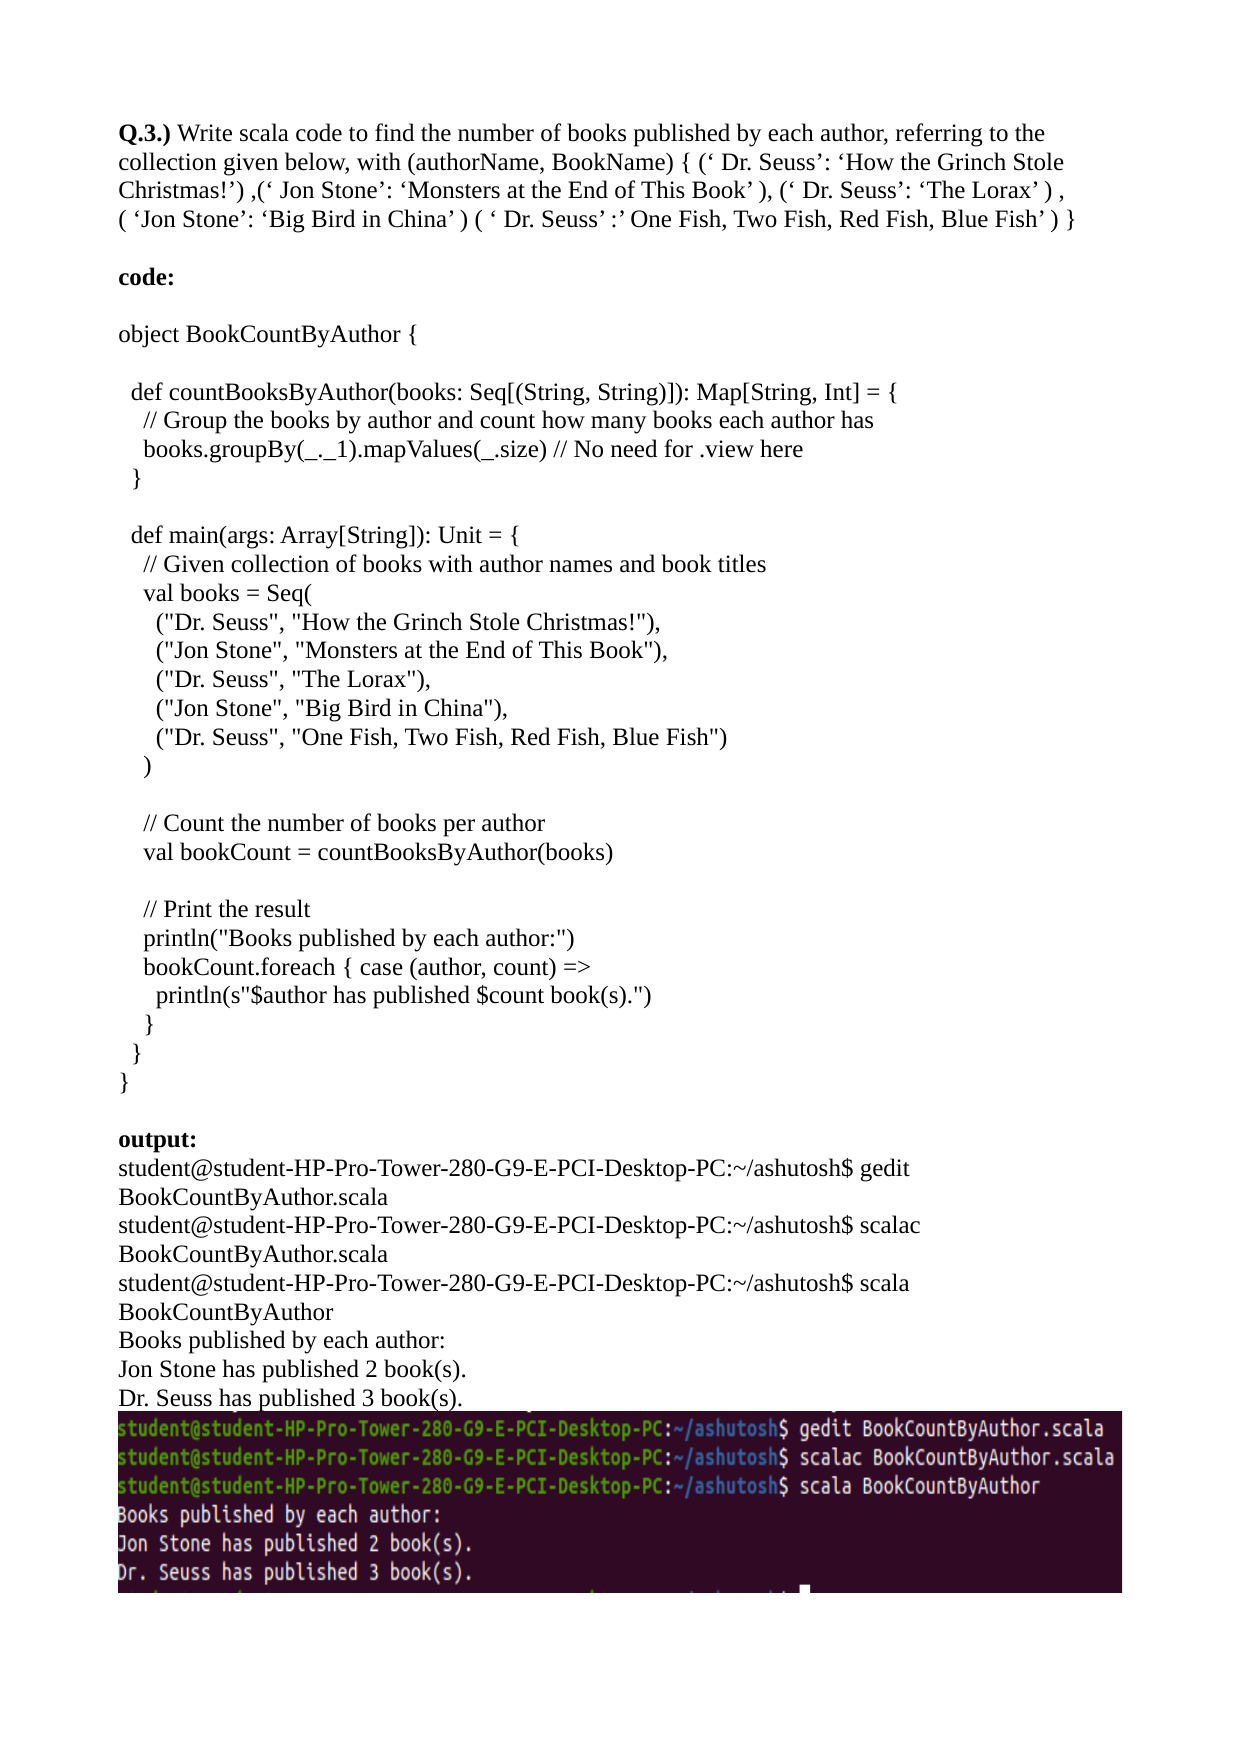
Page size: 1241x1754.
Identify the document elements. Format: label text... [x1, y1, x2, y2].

text student@student-HP-Pro-Tower-280-G9-E-PCI-Desktop-PC:~/ashutosh$ scalac BookCountByAuthor.scala [118, 1211, 1122, 1268]
text Dr. Seuss has published 3 book(s). [118, 1383, 1122, 1411]
text println(s"$author has published $count book(s).") [118, 981, 1122, 1009]
text } [118, 1067, 1122, 1096]
text Q.3.) Write scala code to find the number of books published by each author, referring to the collection given below, with (authorName, BookName) { (‘ Dr. Seuss’: ‘How the Grinch Stole Christmas!’) ,(‘ Jon Stone’: ‘Monsters at the End of This Book’ ), (‘ Dr. Seuss’: ‘The Lorax’ ) ,( ‘Jon Stone’: ‘Big Bird in China’ ) ( ‘ Dr. Seuss’ :’ One Fish, Two Fish, Red Fish, Blue Fish’ ) } [118, 118, 1122, 233]
text } [118, 1009, 1122, 1038]
text object BookCountByAuthor { [118, 319, 1122, 348]
text val books = Seq( [118, 578, 1122, 607]
text } [118, 1038, 1122, 1067]
text Jon Stone has published 2 book(s). [118, 1354, 1122, 1383]
text books.groupBy(_._1).mapValues(_.size) // No need for .view here [118, 434, 1122, 463]
text ("Dr. Seuss", "How the Grinch Stole Christmas!"), [118, 607, 1122, 636]
text // Count the number of books per author [118, 808, 1122, 837]
text student@student-HP-Pro-Tower-280-G9-E-PCI-Desktop-PC:~/ashutosh$ gedit BookCountByAuthor.scala [118, 1153, 1122, 1211]
text code: [118, 262, 1122, 291]
text } [118, 463, 1122, 492]
text // Group the books by author and count how many books each author has [118, 406, 1122, 434]
text ) [118, 751, 1122, 779]
text Books published by each author: [118, 1326, 1122, 1354]
text println("Books published by each author:") [118, 923, 1122, 952]
text student@student-HP-Pro-Tower-280-G9-E-PCI-Desktop-PC:~/ashutosh$ scala BookCountByAuthor [118, 1268, 1122, 1326]
text def countBooksByAuthor(books: Seq[(String, String)]): Map[String, Int] = { [118, 377, 1122, 406]
text bookCount.foreach { case (author, count) => [118, 952, 1122, 981]
text output: [118, 1124, 1122, 1153]
text val bookCount = countBooksByAuthor(books) [118, 837, 1122, 866]
text ("Dr. Seuss", "The Lorax"), [118, 664, 1122, 693]
text ("Jon Stone", "Monsters at the End of This Book"), [118, 636, 1122, 664]
text ("Jon Stone", "Big Bird in China"), [118, 693, 1122, 722]
text // Given collection of books with author names and book titles [118, 549, 1122, 578]
text // Print the result [118, 894, 1122, 923]
text def main(args: Array[String]): Unit = { [118, 521, 1122, 549]
picture [118, 1411, 1123, 1593]
text ("Dr. Seuss", "One Fish, Two Fish, Red Fish, Blue Fish") [118, 722, 1122, 751]
